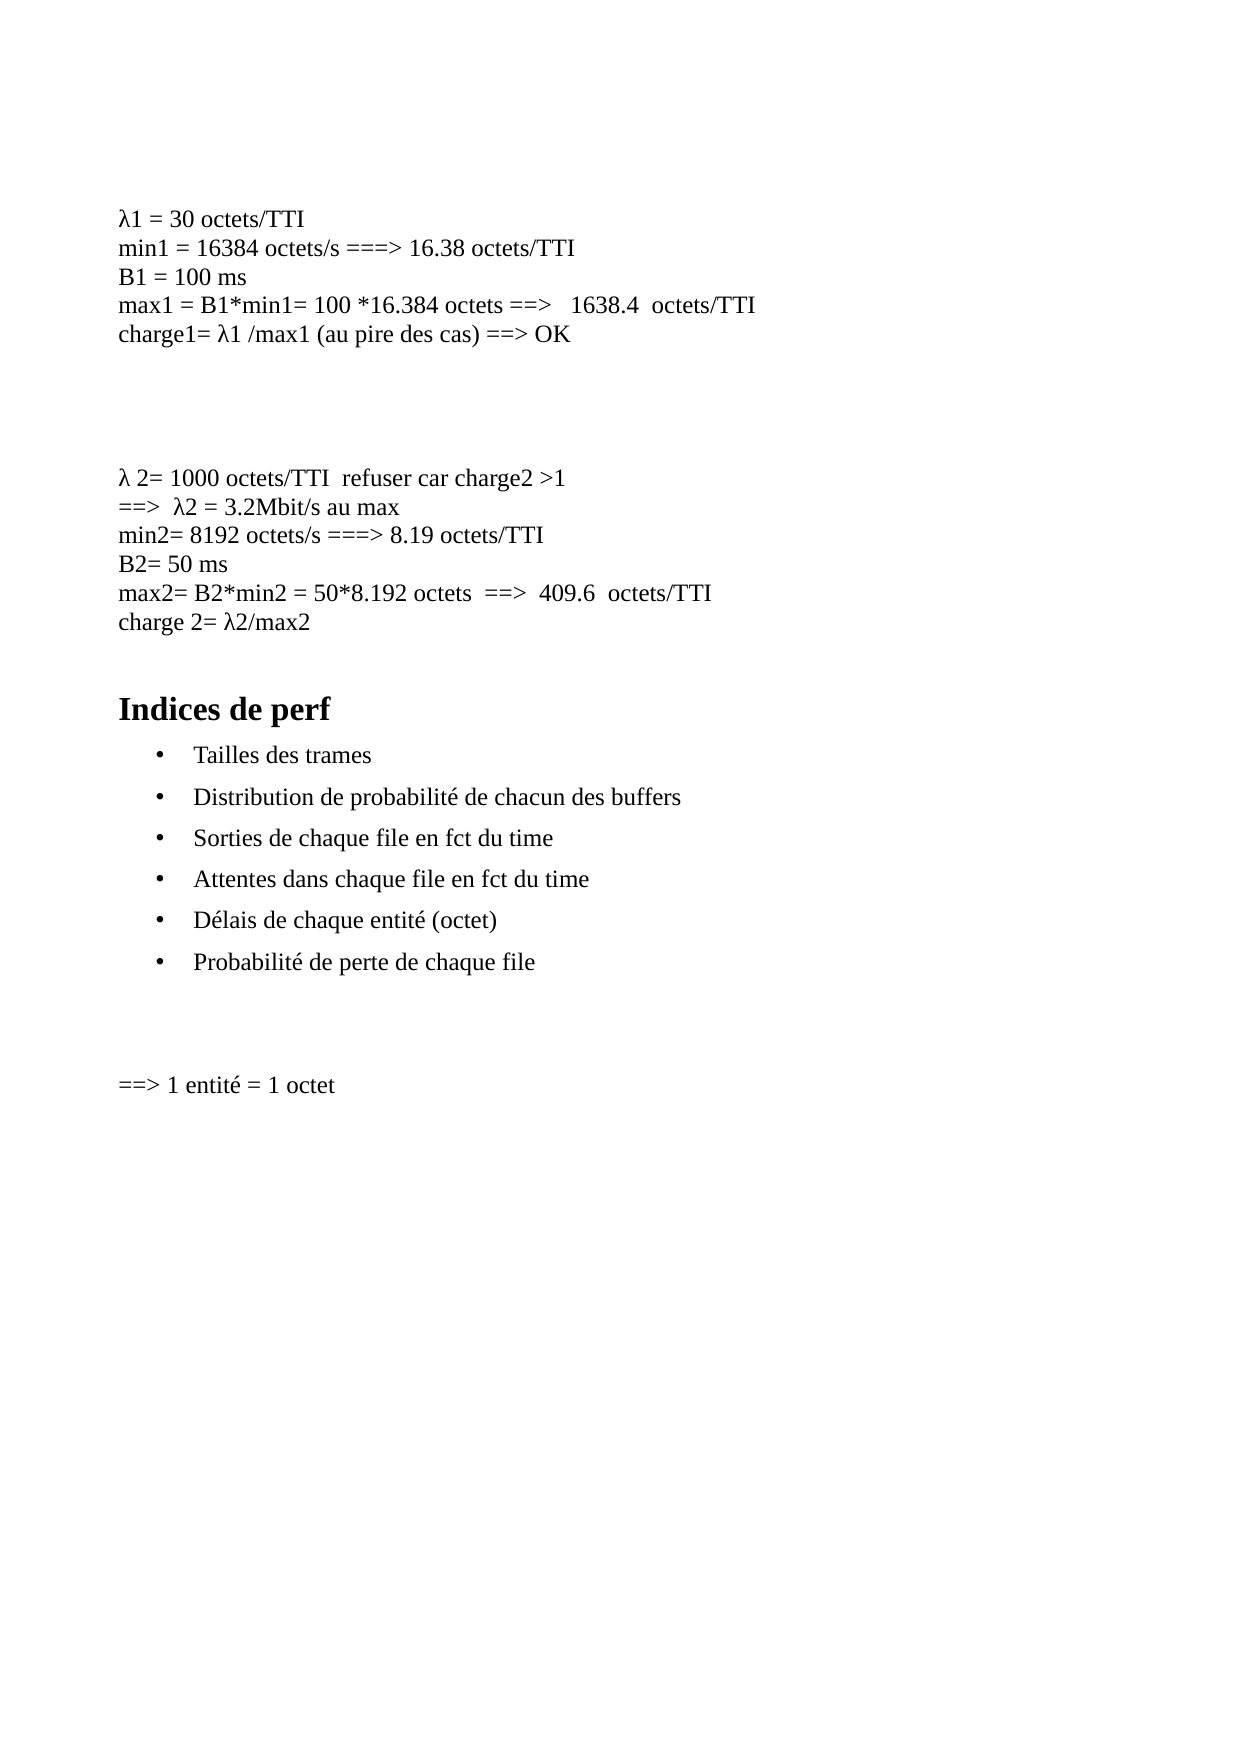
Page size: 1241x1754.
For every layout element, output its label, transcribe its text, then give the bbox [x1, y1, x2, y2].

list Distribution de probabilité de chacun des buffers [156, 782, 1122, 811]
list Tailles des trames [156, 741, 1122, 769]
text max1 = B1*min1= 100 *16.384 octets ==> 1638.4 octets/TTI [118, 291, 1122, 319]
text ==> 1 entité = 1 octet [118, 1071, 1122, 1099]
list Probabilité de perte de chaque file [156, 947, 1122, 976]
subtitle Indices de perf [118, 689, 1122, 728]
text λ 2= 1000 octets/TTI refuser car charge2 >1 [118, 463, 1122, 492]
text min1 = 16384 octets/s ===> 16.38 octets/TTI [118, 233, 1122, 262]
text B1 = 100 ms [118, 262, 1122, 291]
list Attentes dans chaque file en fct du time [156, 864, 1122, 893]
list Sorties de chaque file en fct du time [156, 823, 1122, 852]
text charge1= λ1 /max1 (au pire des cas) ==> OK [118, 319, 1122, 348]
text charge 2= λ2/max2 [118, 607, 1122, 636]
text λ1 = 30 octets/TTI [118, 204, 1122, 233]
text min2= 8192 octets/s ===> 8.19 octets/TTI [118, 521, 1122, 549]
list Délais de chaque entité (octet) [156, 906, 1122, 934]
text max2= B2*min2 = 50*8.192 octets ==> 409.6 octets/TTI [118, 578, 1122, 607]
text ==> λ2 = 3.2Mbit/s au max [118, 492, 1122, 521]
text B2= 50 ms [118, 549, 1122, 578]
